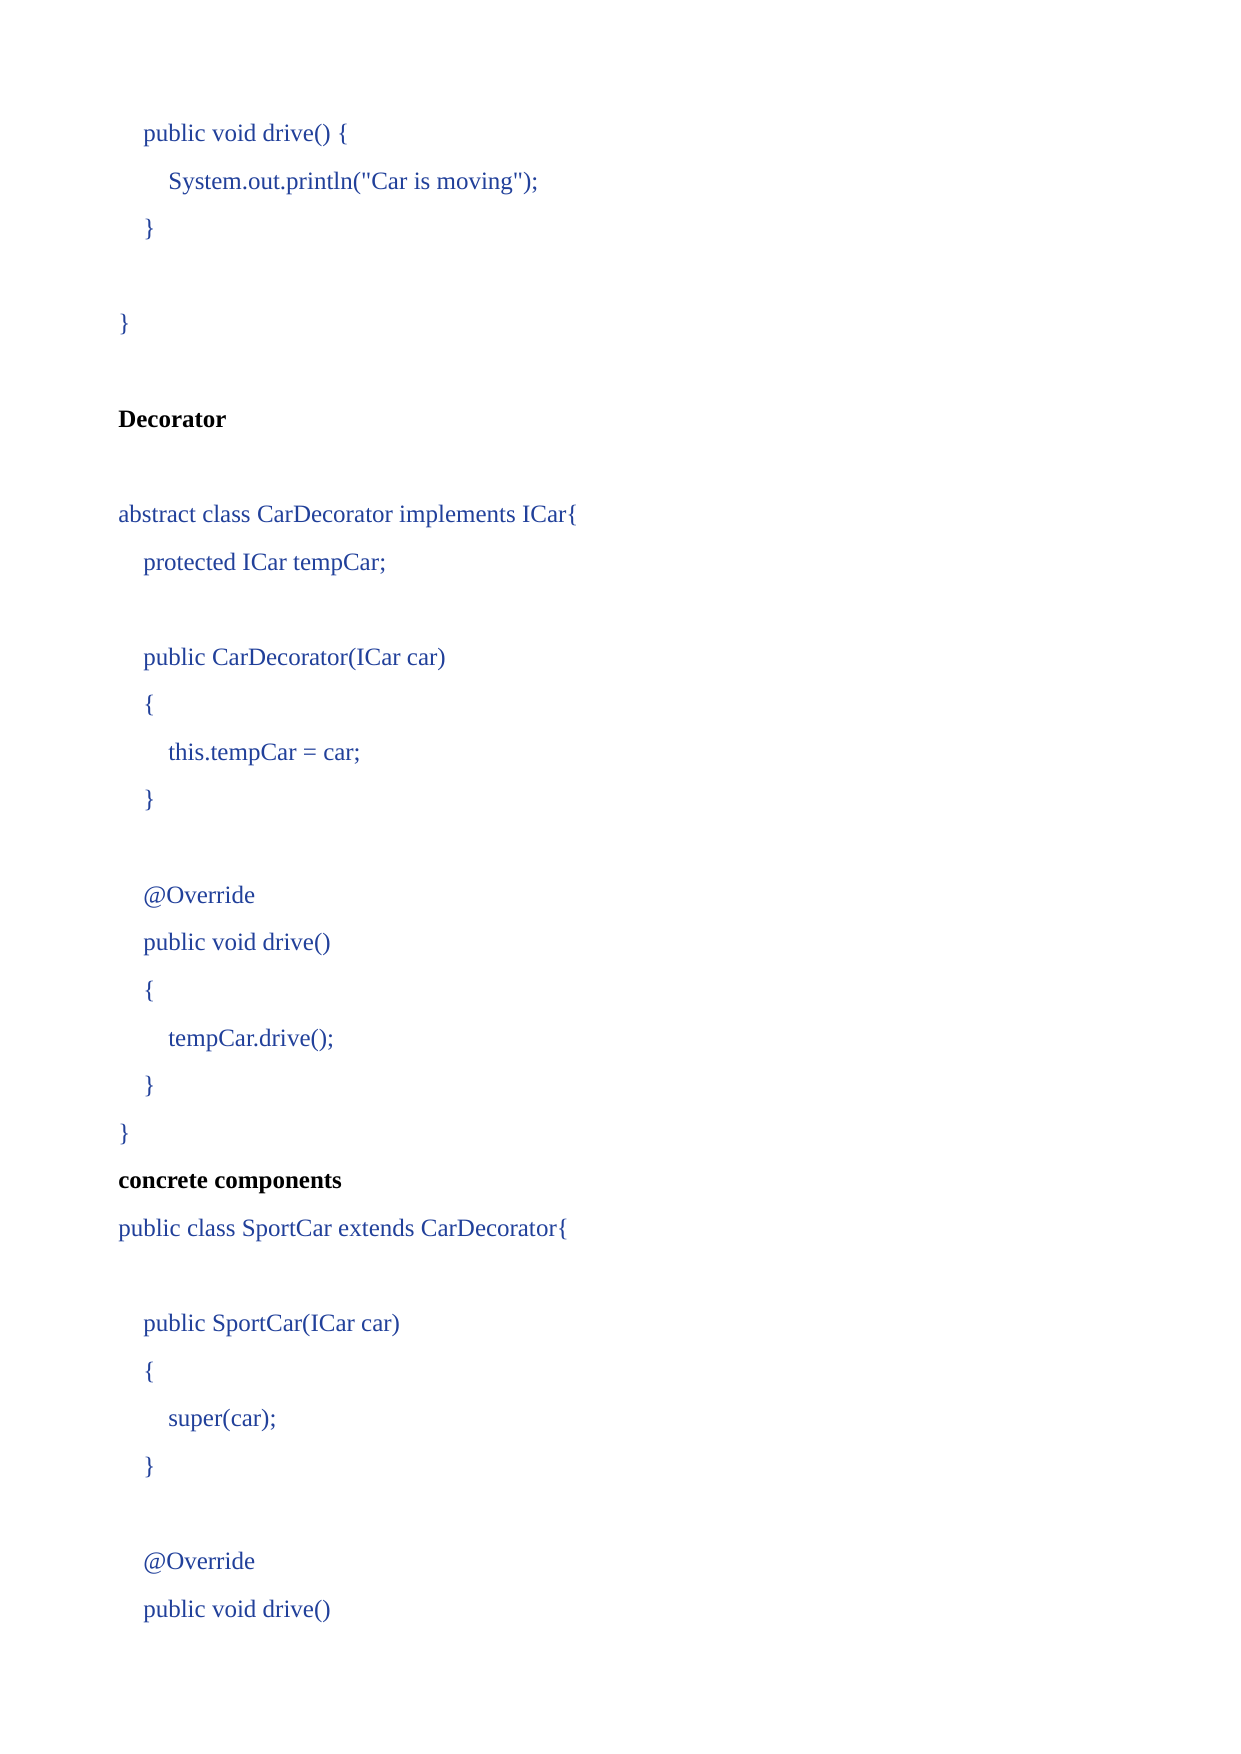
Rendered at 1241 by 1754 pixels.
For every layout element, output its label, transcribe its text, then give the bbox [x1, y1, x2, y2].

text } [118, 213, 1122, 242]
text @Override [118, 880, 1122, 908]
text super(car); [118, 1403, 1122, 1432]
text } [118, 1118, 1122, 1147]
text this.tempCar = car; [118, 737, 1122, 766]
text public SportCar(ICar car) [118, 1308, 1122, 1337]
text abstract class CarDecorator implements ICar{ [118, 499, 1122, 528]
text public void drive() [118, 927, 1122, 956]
text } [118, 1451, 1122, 1480]
text concrete components [118, 1165, 1122, 1194]
text public void drive() { [118, 118, 1122, 147]
text protected ICar tempCar; [118, 547, 1122, 575]
text Decorator [118, 404, 1122, 432]
text } [118, 1070, 1122, 1099]
text public CarDecorator(ICar car) [118, 642, 1122, 671]
text public class SportCar extends CarDecorator{ [118, 1213, 1122, 1242]
text { [118, 975, 1122, 1004]
text @Override [118, 1546, 1122, 1575]
text { [118, 1356, 1122, 1384]
text tempCar.drive(); [118, 1023, 1122, 1051]
text } [118, 308, 1122, 337]
text public void drive() [118, 1594, 1122, 1623]
text } [118, 784, 1122, 813]
text { [118, 689, 1122, 718]
text System.out.println("Car is moving"); [118, 166, 1122, 194]
